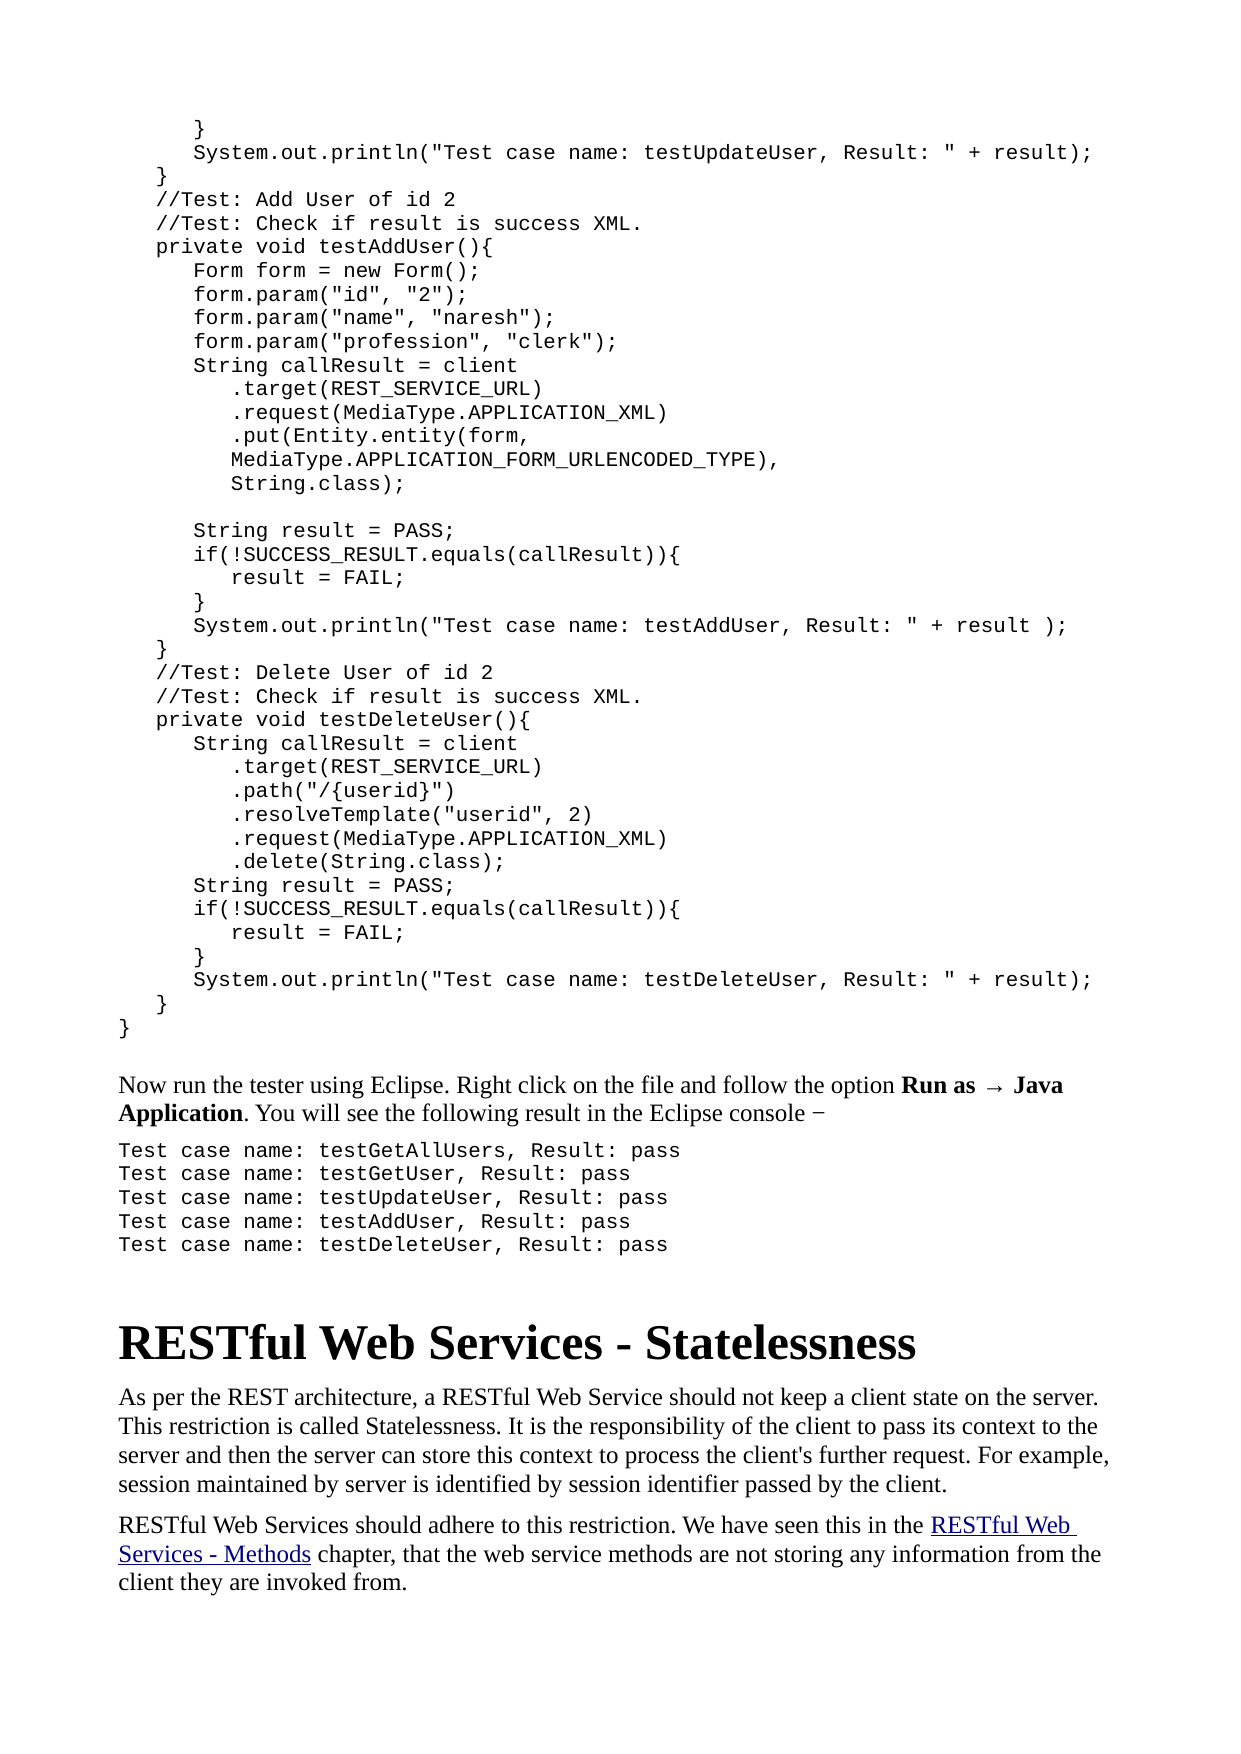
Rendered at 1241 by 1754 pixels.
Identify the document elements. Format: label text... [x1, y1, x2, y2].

text System.out.println("Test case name: testDeleteUser, Result: " + result); [118, 969, 1122, 993]
text .delete(String.class); [118, 851, 1122, 875]
text Form form = new Form(); [118, 260, 1122, 284]
text } [118, 165, 1122, 189]
text if(!SUCCESS_RESULT.equals(callResult)){ [118, 544, 1122, 567]
text .request(MediaType.APPLICATION_XML) [118, 827, 1122, 851]
text form.param("profession", "clerk"); [118, 331, 1122, 354]
text RESTful Web Services should adhere to this restriction. We have seen this in the RESTful Web Services - Methods chapter, that the web service methods are not storing any information from the client they are invoked from. [118, 1510, 1122, 1596]
text Test case name: testDeleteUser, Result: pass [118, 1234, 1122, 1258]
text String result = PASS; [118, 875, 1122, 898]
text private void testDeleteUser(){ [118, 709, 1122, 733]
text result = FAIL; [118, 922, 1122, 946]
text } [118, 591, 1122, 615]
text .request(MediaType.APPLICATION_XML) [118, 402, 1122, 426]
text //Test: Check if result is success XML. [118, 686, 1122, 709]
text form.param("id", "2"); [118, 284, 1122, 307]
text System.out.println("Test case name: testAddUser, Result: " + result ); [118, 615, 1122, 638]
text MediaType.APPLICATION_FORM_URLENCODED_TYPE), [118, 449, 1122, 473]
text } [118, 1017, 1122, 1040]
text } [118, 946, 1122, 969]
text String callResult = client [118, 733, 1122, 757]
text Test case name: testGetAllUsers, Result: pass [118, 1140, 1122, 1163]
text .target(REST_SERVICE_URL) [118, 378, 1122, 402]
text } [118, 993, 1122, 1017]
text Test case name: testAddUser, Result: pass [118, 1211, 1122, 1234]
text private void testAddUser(){ [118, 236, 1122, 260]
text String result = PASS; [118, 520, 1122, 544]
text result = FAIL; [118, 567, 1122, 591]
text form.param("name", "naresh"); [118, 307, 1122, 331]
text .target(REST_SERVICE_URL) [118, 757, 1122, 780]
text Now run the tester using Eclipse. Right click on the file and follow the option Run as → Java Application. You will see the following result in the Eclipse console − [118, 1070, 1122, 1127]
text Test case name: testUpdateUser, Result: pass [118, 1187, 1122, 1211]
text String callResult = client [118, 354, 1122, 378]
text .put(Entity.entity(form, [118, 426, 1122, 449]
text //Test: Add User of id 2 [118, 189, 1122, 213]
text if(!SUCCESS_RESULT.equals(callResult)){ [118, 898, 1122, 922]
subtitle RESTful Web Services - Statelessness [118, 1312, 1122, 1370]
text //Test: Delete User of id 2 [118, 662, 1122, 686]
text } [118, 638, 1122, 662]
text System.out.println("Test case name: testUpdateUser, Result: " + result); [118, 142, 1122, 165]
text .resolveTemplate("userid", 2) [118, 804, 1122, 827]
text As per the REST architecture, a RESTful Web Service should not keep a client state on the server. This restriction is called Statelessness. It is the responsibility of the client to pass its context to the server and then the server can store this context to process the client's further request. For example, session maintained by server is identified by session identifier passed by the client. [118, 1382, 1122, 1497]
text } [118, 118, 1122, 142]
text Test case name: testGetUser, Result: pass [118, 1163, 1122, 1187]
text .path("/{userid}") [118, 780, 1122, 804]
text //Test: Check if result is success XML. [118, 213, 1122, 236]
text String.class); [118, 473, 1122, 496]
